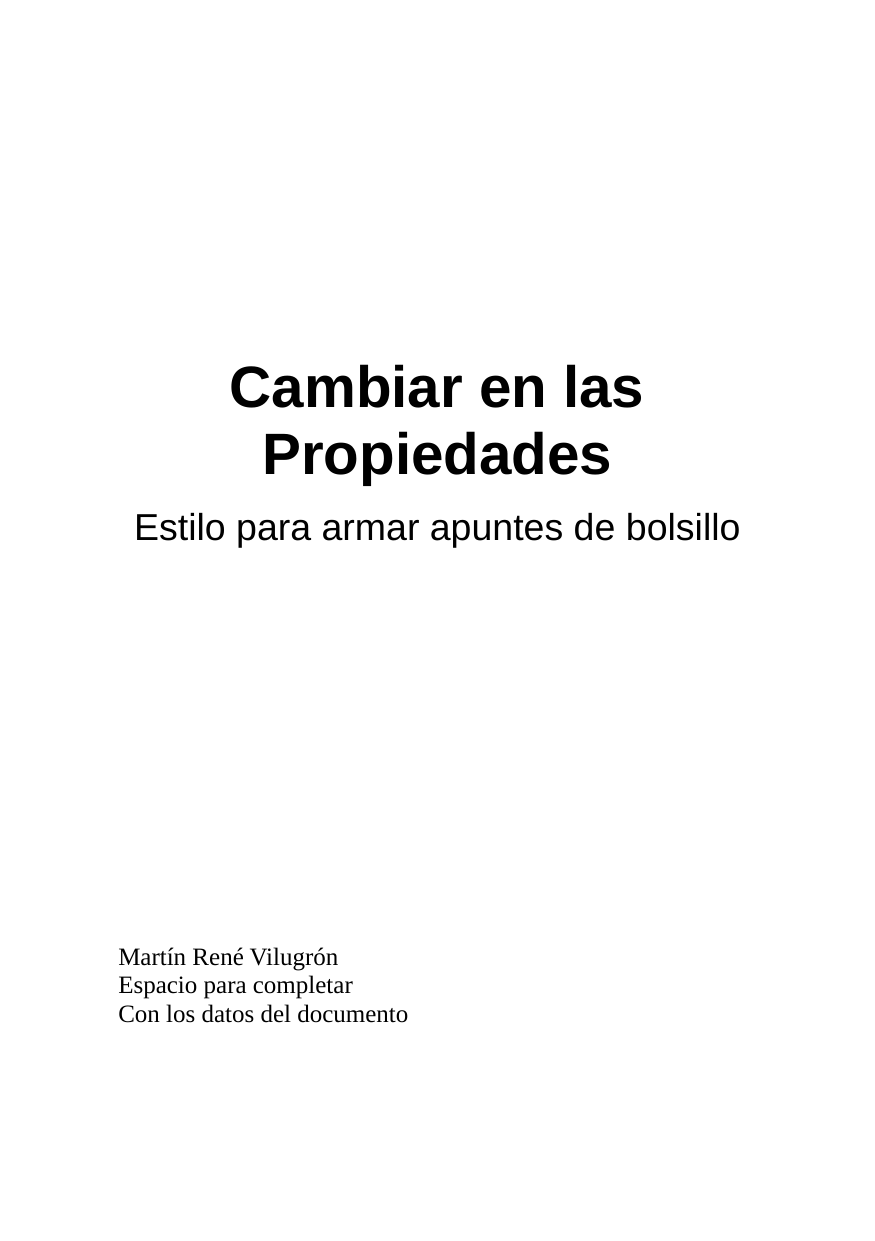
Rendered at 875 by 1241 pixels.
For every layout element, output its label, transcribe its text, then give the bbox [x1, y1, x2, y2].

title Cambiar en las Propiedades [118, 352, 756, 486]
text Martín René Vilugrón [118, 942, 756, 970]
subtitle Estilo para armar apuntes de bolsillo [118, 505, 756, 548]
text Espacio para completar [118, 970, 756, 999]
text Con los datos del documento [118, 999, 756, 1028]
